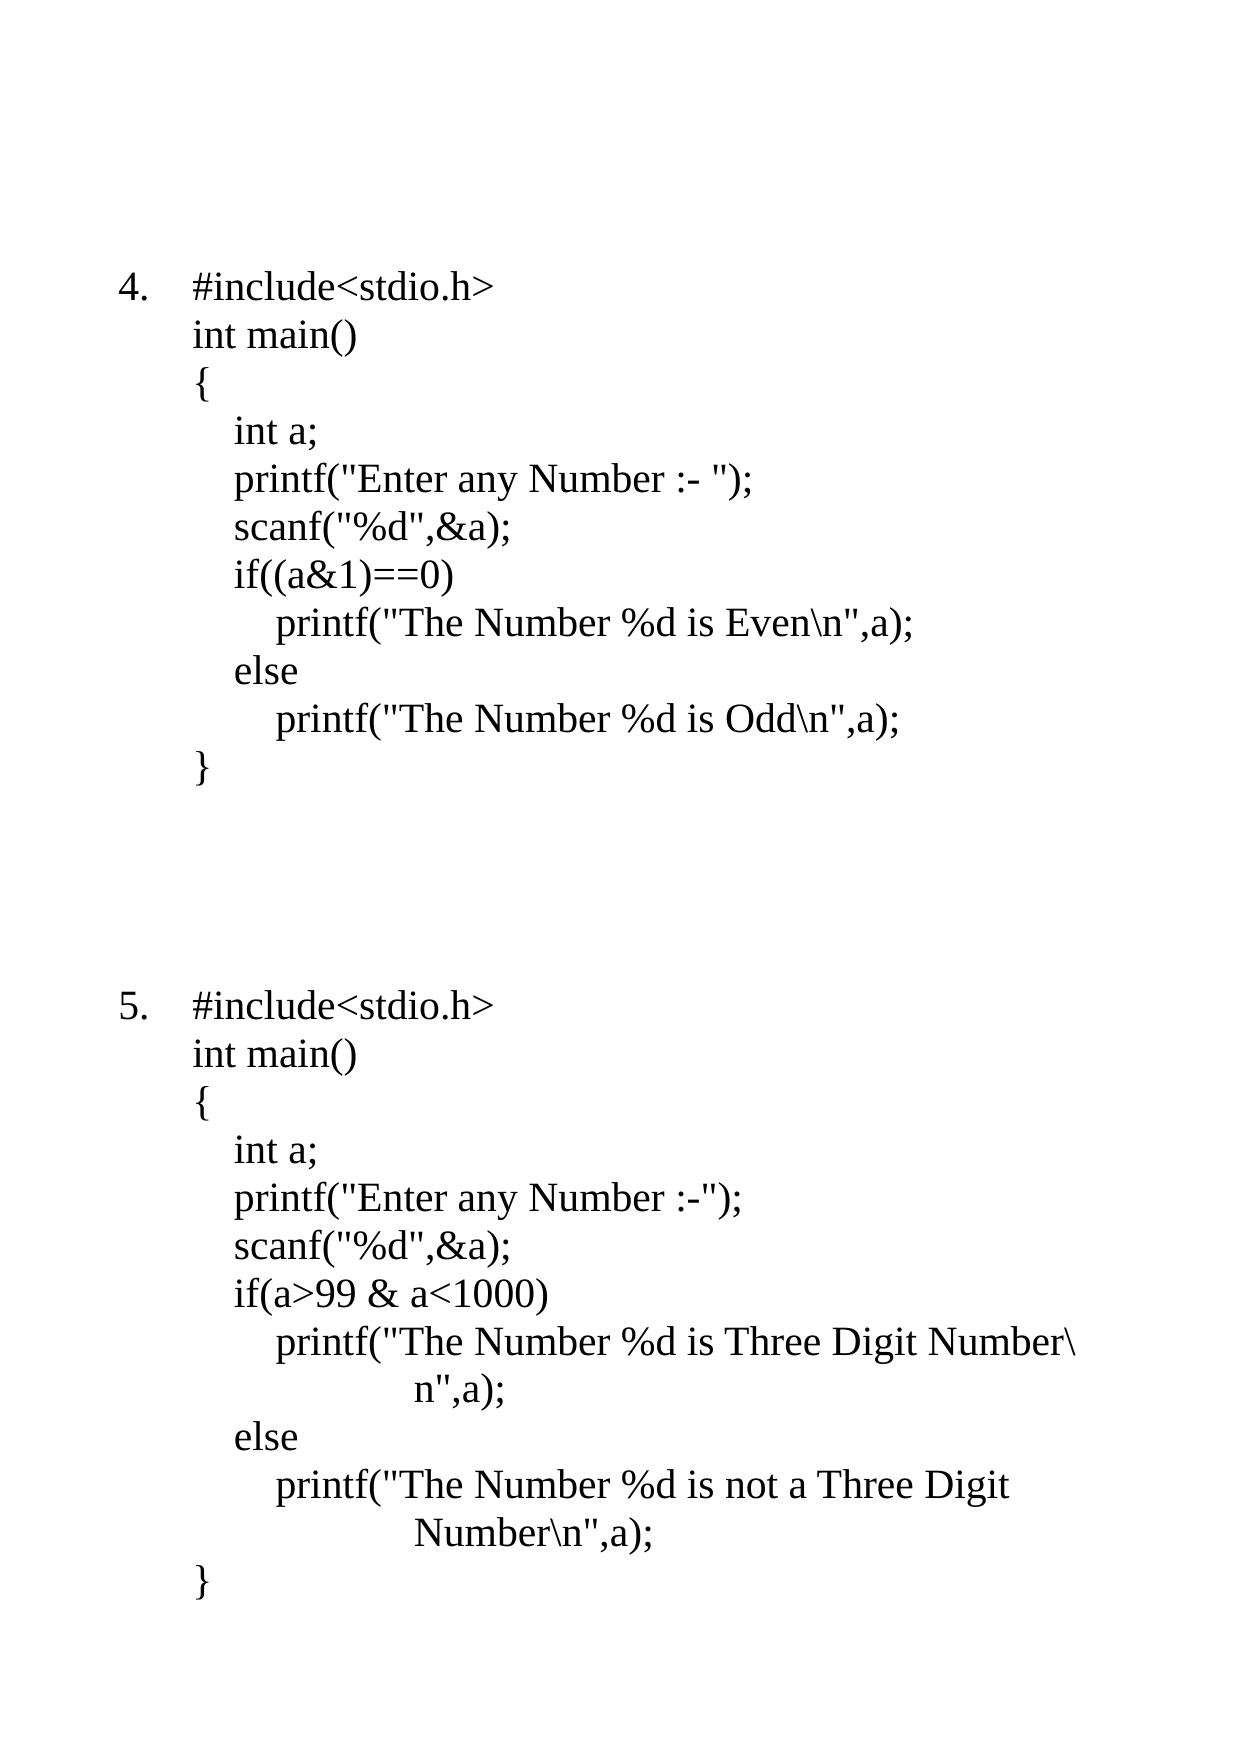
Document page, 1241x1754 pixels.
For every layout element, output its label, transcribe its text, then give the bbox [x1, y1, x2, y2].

text else [118, 1412, 1122, 1460]
text if((a&1)==0) [118, 549, 1122, 597]
text printf("Enter any Number :- "); [118, 453, 1122, 501]
text printf("The Number %d is Even\n",a); [118, 597, 1122, 645]
text { [118, 358, 1122, 406]
text printf("The Number %d is Three Digit Number\ n",a); [118, 1316, 1122, 1412]
text 5. #include<stdio.h> [118, 981, 1122, 1028]
text } [118, 741, 1122, 789]
text } [118, 1556, 1122, 1603]
text scanf("%d",&a); [118, 501, 1122, 549]
text else [118, 645, 1122, 693]
text int a; [118, 406, 1122, 453]
text printf("Enter any Number :-"); [118, 1172, 1122, 1220]
text scanf("%d",&a); [118, 1220, 1122, 1268]
text int main() [118, 310, 1122, 358]
text 4. #include<stdio.h> [118, 262, 1122, 310]
text printf("The Number %d is Odd\n",a); [118, 693, 1122, 741]
text { [118, 1076, 1122, 1124]
text printf("The Number %d is not a Three Digit Number\n",a); [118, 1460, 1122, 1556]
text int main() [118, 1028, 1122, 1076]
text int a; [118, 1124, 1122, 1172]
text if(a>99 & a<1000) [118, 1268, 1122, 1316]
